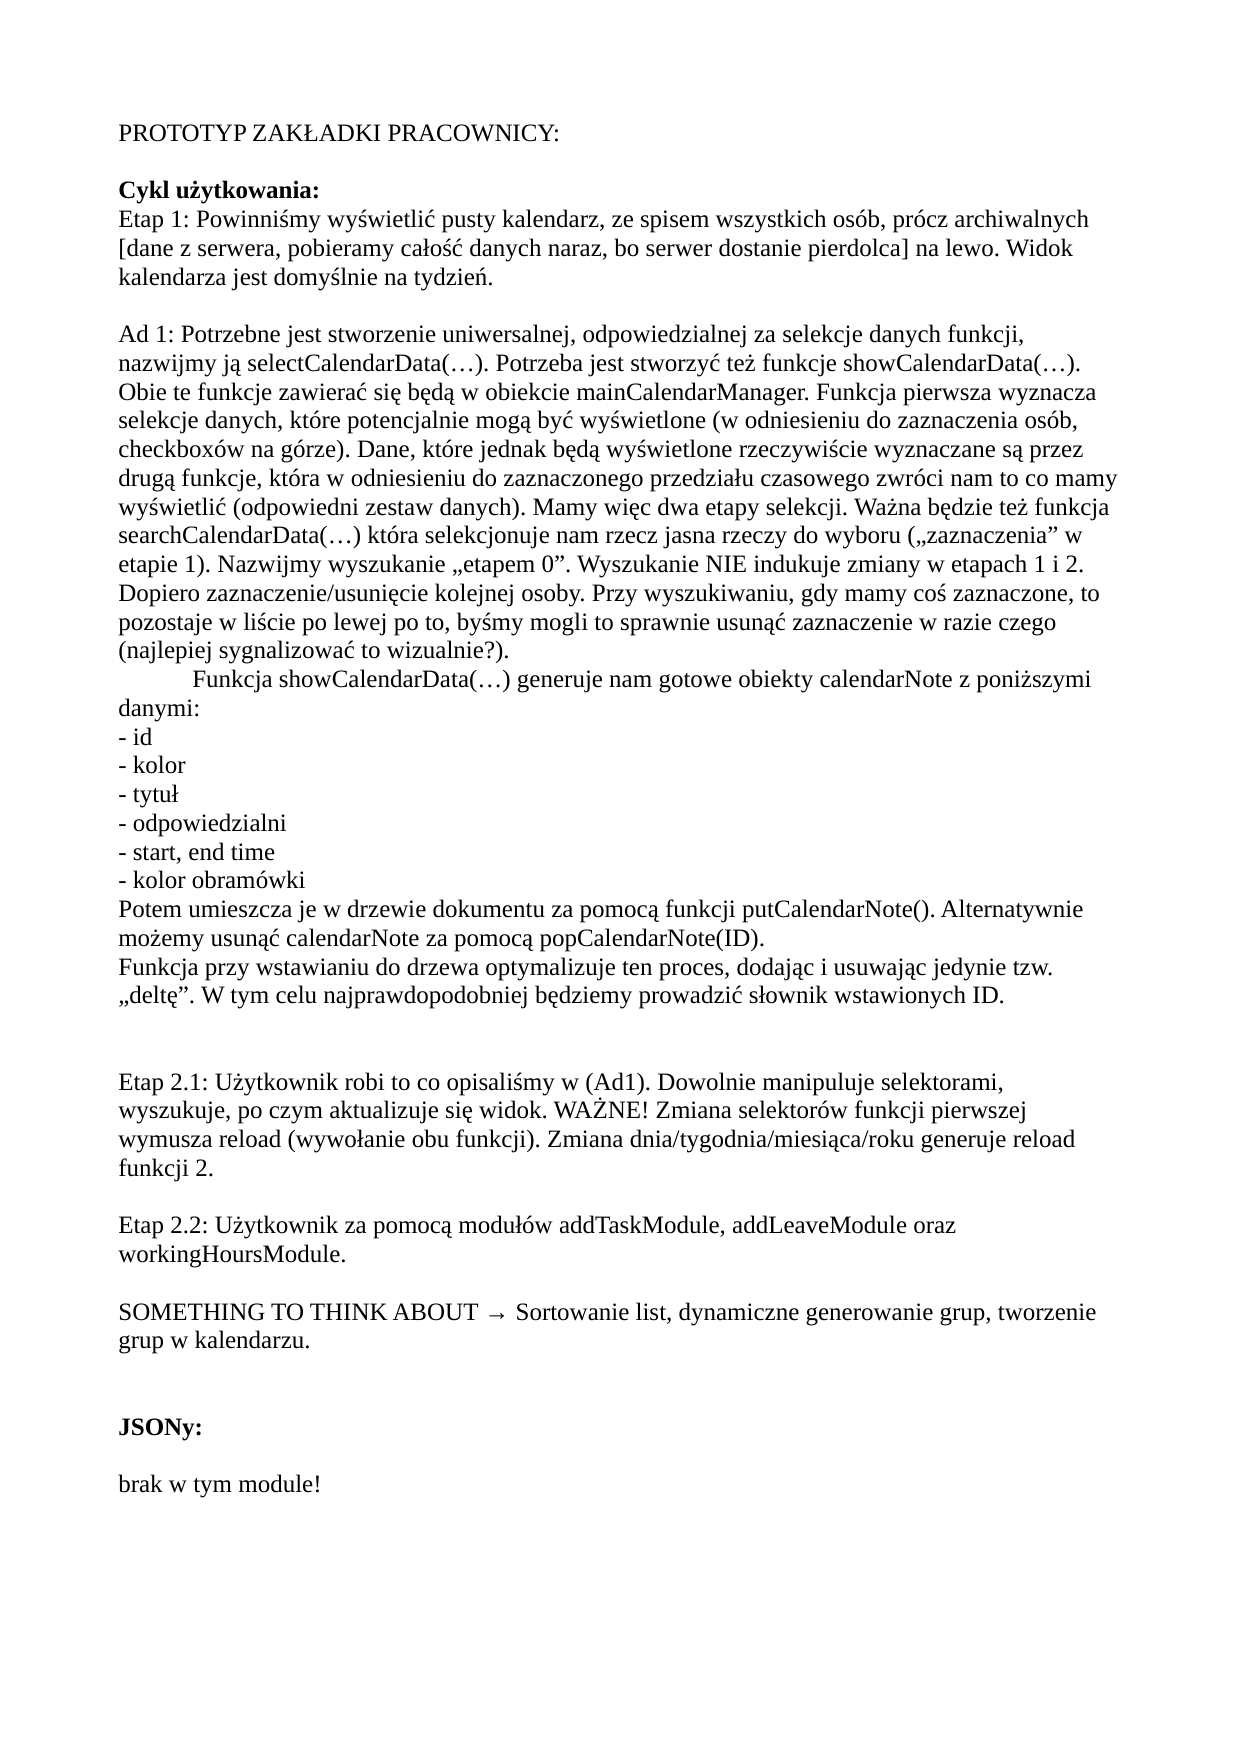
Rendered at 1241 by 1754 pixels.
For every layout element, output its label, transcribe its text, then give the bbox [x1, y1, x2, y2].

text - tytuł [118, 779, 1122, 808]
text Ad 1: Potrzebne jest stworzenie uniwersalnej, odpowiedzialnej za selekcje danych funkcji, nazwijmy ją selectCalendarData(…). Potrzeba jest stworzyć też funkcje showCalendarData(…). Obie te funkcje zawierać się będą w obiekcie mainCalendarManager. Funkcja pierwsza wyznacza selekcje danych, które potencjalnie mogą być wyświetlone (w odniesieniu do zaznaczenia osób, checkboxów na górze). Dane, które jednak będą wyświetlone rzeczywiście wyznaczane są przez drugą funkcje, która w odniesieniu do zaznaczonego przedziału czasowego zwróci nam to co mamy wyświetlić (odpowiedni zestaw danych). Mamy więc dwa etapy selekcji. Ważna będzie też funkcja searchCalendarData(…) która selekcjonuje nam rzecz jasna rzeczy do wyboru („zaznaczenia” w etapie 1). Nazwijmy wyszukanie „etapem 0”. Wyszukanie NIE indukuje zmiany w etapach 1 i 2. Dopiero zaznaczenie/usunięcie kolejnej osoby. Przy wyszukiwaniu, gdy mamy coś zaznaczone, to pozostaje w liście po lewej po to, byśmy mogli to sprawnie usunąć zaznaczenie w razie czego (najlepiej sygnalizować to wizualnie?). [118, 319, 1122, 664]
text Cykl użytkowania: [118, 176, 1122, 204]
text JSONy: [118, 1412, 1122, 1441]
text Potem umieszcza je w drzewie dokumentu za pomocą funkcji putCalendarNote(). Alternatywnie możemy usunąć calendarNote za pomocą popCalendarNote(ID). [118, 894, 1122, 952]
text SOMETHING TO THINK ABOUT → Sortowanie list, dynamiczne generowanie grup, tworzenie grup w kalendarzu. [118, 1297, 1122, 1354]
text Funkcja przy wstawianiu do drzewa optymalizuje ten proces, dodając i usuwając jedynie tzw. „deltę”. W tym celu najprawdopodobniej będziemy prowadzić słownik wstawionych ID. [118, 952, 1122, 1009]
text Etap 1: Powinniśmy wyświetlić pusty kalendarz, ze spisem wszystkich osób, prócz archiwalnych [dane z serwera, pobieramy całość danych naraz, bo serwer dostanie pierdolca] na lewo. Widok kalendarza jest domyślnie na tydzień. [118, 204, 1122, 291]
text - odpowiedzialni [118, 808, 1122, 837]
text Etap 2.2: Użytkownik za pomocą modułów addTaskModule, addLeaveModule oraz workingHoursModule. [118, 1211, 1122, 1268]
text Funkcja showCalendarData(…) generuje nam gotowe obiekty calendarNote z poniższymi danymi: [118, 664, 1122, 722]
text - kolor obramówki [118, 866, 1122, 894]
text brak w tym module! [118, 1469, 1122, 1498]
text - id [118, 722, 1122, 751]
text - kolor [118, 751, 1122, 779]
text - start, end time [118, 837, 1122, 866]
text PROTOTYP ZAKŁADKI PRACOWNICY: [118, 118, 1122, 147]
text Etap 2.1: Użytkownik robi to co opisaliśmy w (Ad1). Dowolnie manipuluje selektorami, wyszukuje, po czym aktualizuje się widok. WAŻNE! Zmiana selektorów funkcji pierwszej wymusza reload (wywołanie obu funkcji). Zmiana dnia/tygodnia/miesiąca/roku generuje reload funkcji 2. [118, 1067, 1122, 1182]
